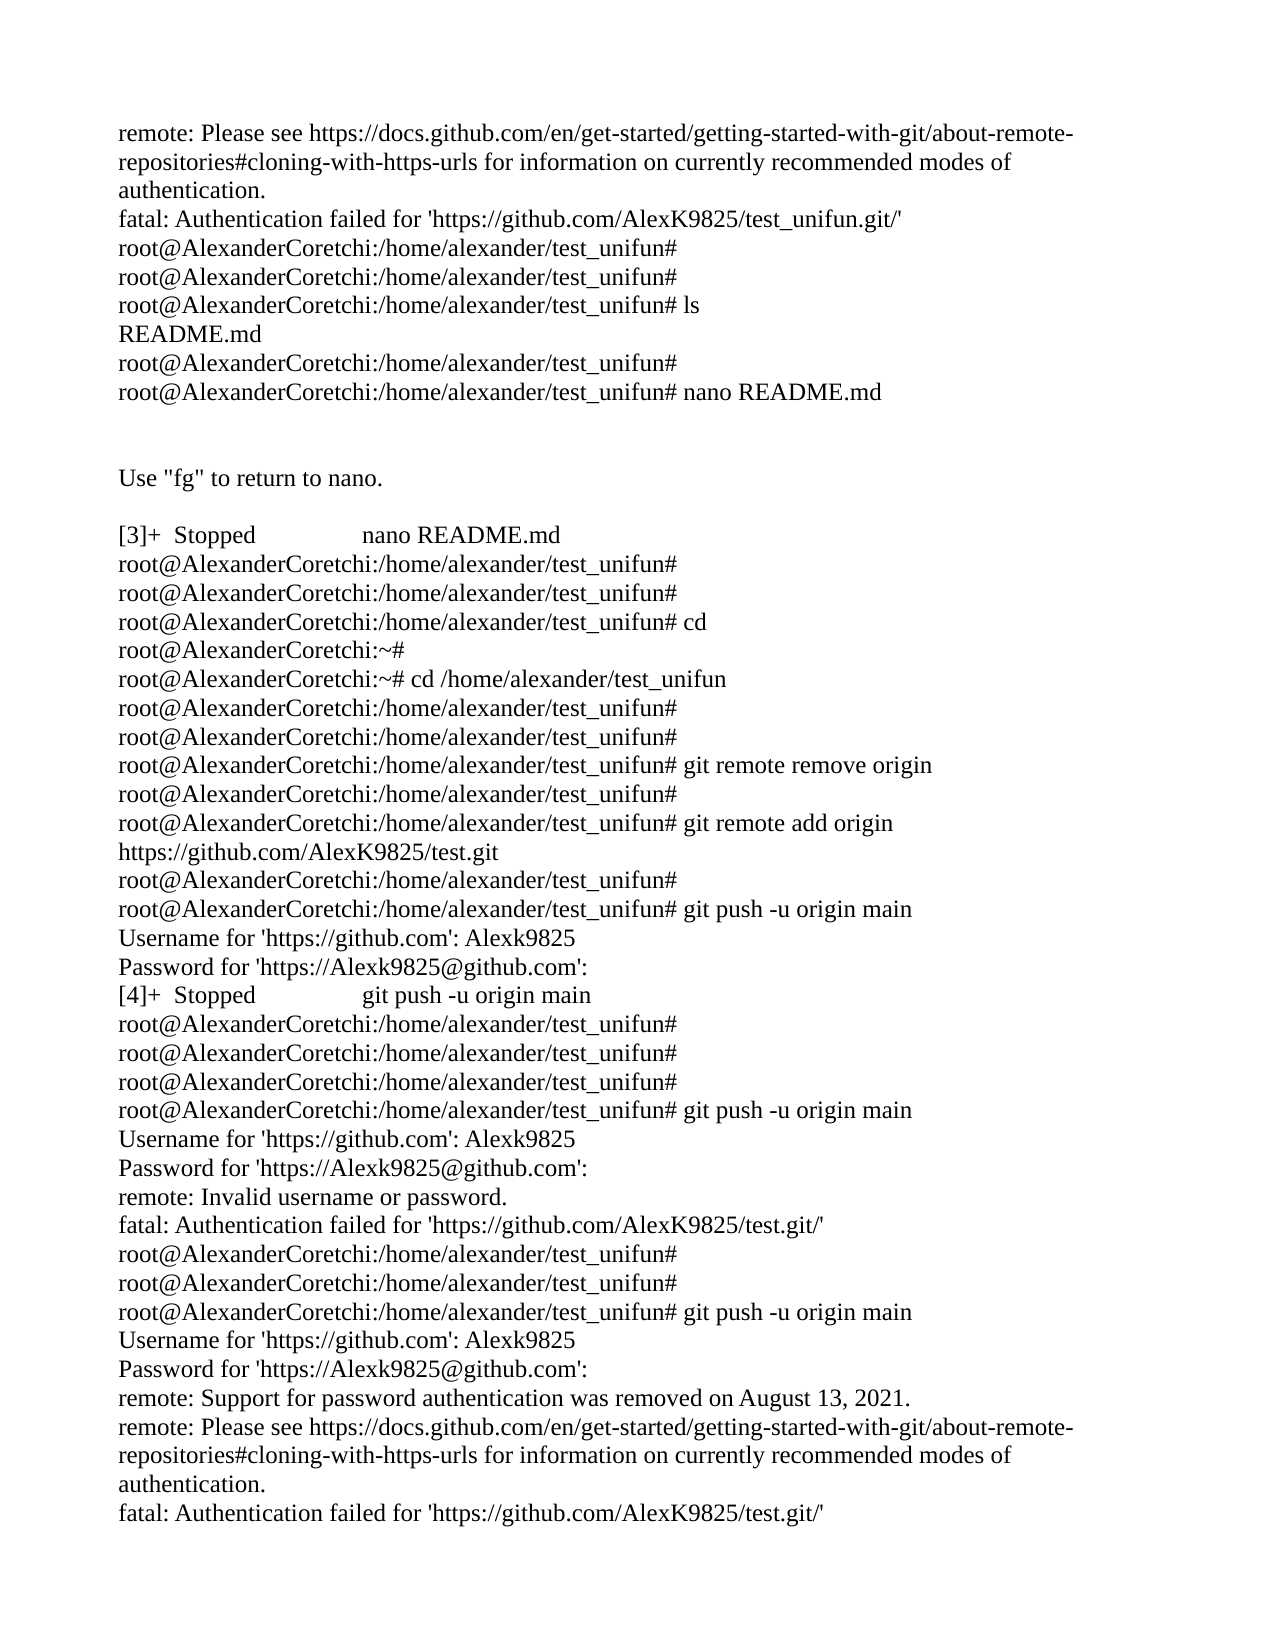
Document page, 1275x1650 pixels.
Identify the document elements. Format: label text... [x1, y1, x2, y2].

text root@AlexanderCoretchi:/home/alexander/test_unifun# [118, 233, 1157, 262]
text root@AlexanderCoretchi:/home/alexander/test_unifun# git push -u origin main [118, 1096, 1157, 1124]
text root@AlexanderCoretchi:/home/alexander/test_unifun# [118, 348, 1157, 377]
text Username for 'https://github.com': Alexk9825 [118, 1124, 1157, 1153]
text root@AlexanderCoretchi:~# [118, 636, 1157, 664]
text README.md [118, 319, 1157, 348]
text root@AlexanderCoretchi:/home/alexander/test_unifun# git push -u origin main [118, 894, 1157, 923]
text [3]+ Stopped nano README.md [118, 521, 1157, 549]
text Password for 'https://Alexk9825@github.com': [118, 952, 1157, 981]
text root@AlexanderCoretchi:/home/alexander/test_unifun# [118, 1239, 1157, 1268]
text remote: Support for password authentication was removed on August 13, 2021. [118, 1383, 1157, 1412]
text root@AlexanderCoretchi:/home/alexander/test_unifun# [118, 693, 1157, 722]
text Password for 'https://Alexk9825@github.com': [118, 1354, 1157, 1383]
text root@AlexanderCoretchi:/home/alexander/test_unifun# [118, 578, 1157, 607]
text fatal: Authentication failed for 'https://github.com/AlexK9825/test.git/' [118, 1498, 1157, 1527]
text root@AlexanderCoretchi:/home/alexander/test_unifun# [118, 779, 1157, 808]
text root@AlexanderCoretchi:/home/alexander/test_unifun# [118, 1268, 1157, 1297]
text root@AlexanderCoretchi:/home/alexander/test_unifun# cd [118, 607, 1157, 636]
text remote: Invalid username or password. [118, 1182, 1157, 1211]
text Password for 'https://Alexk9825@github.com': [118, 1153, 1157, 1182]
text root@AlexanderCoretchi:/home/alexander/test_unifun# [118, 866, 1157, 894]
text root@AlexanderCoretchi:/home/alexander/test_unifun# [118, 262, 1157, 291]
text fatal: Authentication failed for 'https://github.com/AlexK9825/test_unifun.git/' [118, 204, 1157, 233]
text root@AlexanderCoretchi:/home/alexander/test_unifun# [118, 549, 1157, 578]
text root@AlexanderCoretchi:/home/alexander/test_unifun# [118, 722, 1157, 751]
text root@AlexanderCoretchi:/home/alexander/test_unifun# [118, 1067, 1157, 1096]
text remote: Please see https://docs.github.com/en/get-started/getting-started-with-git/about-remote-repositories#cloning-with-https-urls for information on currently recommended modes of authentication. [118, 1412, 1157, 1498]
text root@AlexanderCoretchi:/home/alexander/test_unifun# ls [118, 291, 1157, 319]
text root@AlexanderCoretchi:/home/alexander/test_unifun# git push -u origin main [118, 1297, 1157, 1326]
text root@AlexanderCoretchi:/home/alexander/test_unifun# [118, 1038, 1157, 1067]
text Username for 'https://github.com': Alexk9825 [118, 1326, 1157, 1354]
text root@AlexanderCoretchi:~# cd /home/alexander/test_unifun [118, 664, 1157, 693]
text root@AlexanderCoretchi:/home/alexander/test_unifun# git remote add origin https://github.com/AlexK9825/test.git [118, 808, 1157, 866]
text root@AlexanderCoretchi:/home/alexander/test_unifun# git remote remove origin [118, 751, 1157, 779]
text Use "fg" to return to nano. [118, 463, 1157, 492]
text remote: Please see https://docs.github.com/en/get-started/getting-started-with-git/about-remote-repositories#cloning-with-https-urls for information on currently recommended modes of authentication. [118, 118, 1157, 204]
text root@AlexanderCoretchi:/home/alexander/test_unifun# nano README.md [118, 377, 1157, 406]
text [4]+ Stopped git push -u origin main [118, 981, 1157, 1009]
text fatal: Authentication failed for 'https://github.com/AlexK9825/test.git/' [118, 1211, 1157, 1239]
text Username for 'https://github.com': Alexk9825 [118, 923, 1157, 952]
text root@AlexanderCoretchi:/home/alexander/test_unifun# [118, 1009, 1157, 1038]
